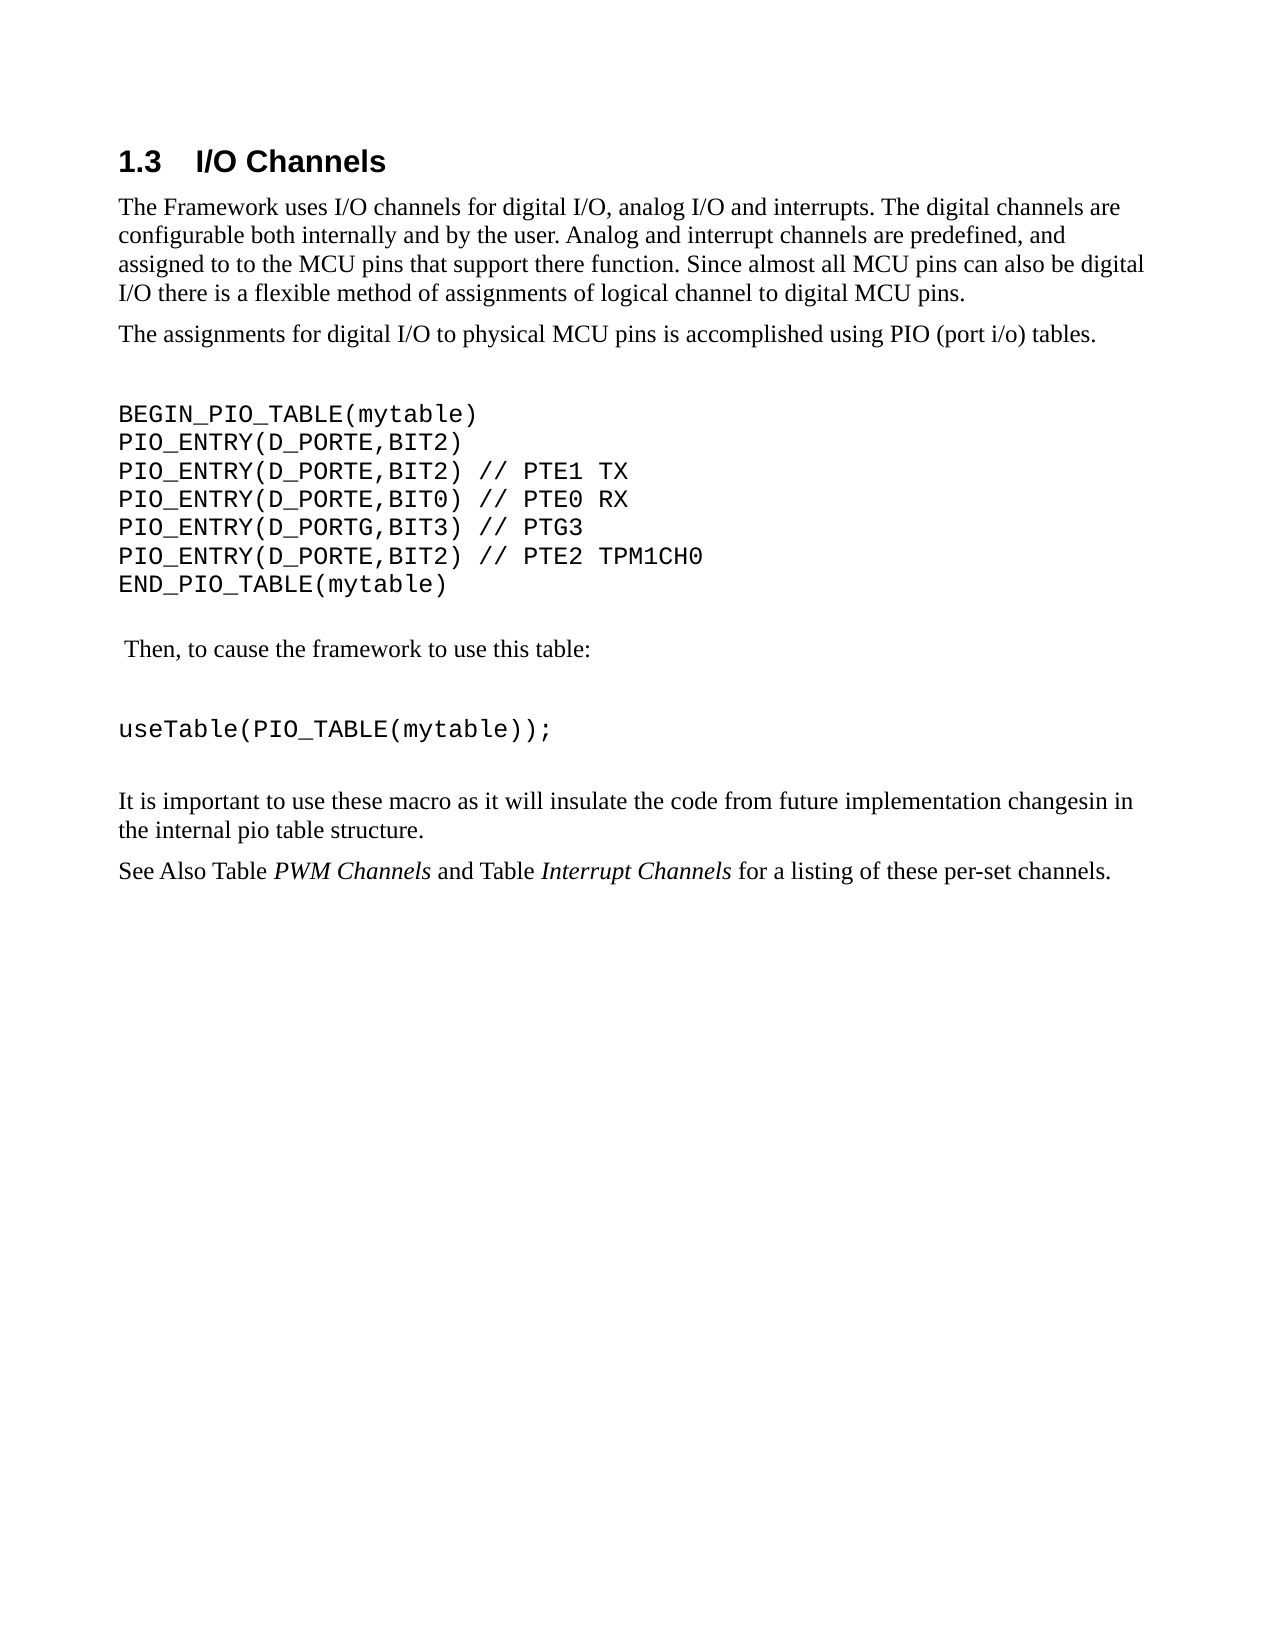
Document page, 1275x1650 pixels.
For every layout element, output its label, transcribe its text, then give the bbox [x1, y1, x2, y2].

text Then, to cause the framework to use this table: [118, 634, 1157, 663]
text BEGIN_PIO_TABLE(mytable) [118, 402, 1157, 430]
text END_PIO_TABLE(mytable) [118, 572, 1157, 600]
text PIO_ENTRY(D_PORTE,BIT2) // PTE2 TPM1CH0 [118, 543, 1157, 572]
text The assignments for digital I/O to physical MCU pins is accomplished using PIO (port i/o) tables. [118, 319, 1157, 348]
text The Framework uses I/O channels for digital I/O, analog I/O and interrupts. The digital channels are configurable both internally and by the user. Analog and interrupt channels are predefined, and assigned to to the MCU pins that support there function. Since almost all MCU pins can also be digital I/O there is a flexible method of assignments of logical channel to digital MCU pins. [118, 192, 1157, 307]
text PIO_ENTRY(D_PORTE,BIT0) // PTE0 RX [118, 487, 1157, 515]
text See Also Table PWM Channels and Table Interrupt Channels for a listing of these per-set channels. [118, 856, 1157, 885]
text It is important to use these macro as it will insulate the code from future implementation changesin in the internal pio table structure. [118, 786, 1157, 843]
text PIO_ENTRY(D_PORTE,BIT2) [118, 430, 1157, 458]
text PIO_ENTRY(D_PORTG,BIT3) // PTG3 [118, 515, 1157, 543]
subtitle I/O Channels [118, 143, 1157, 179]
text PIO_ENTRY(D_PORTE,BIT2) // PTE1 TX [118, 458, 1157, 487]
text useTable(PIO_TABLE(mytable)); [118, 716, 1157, 745]
